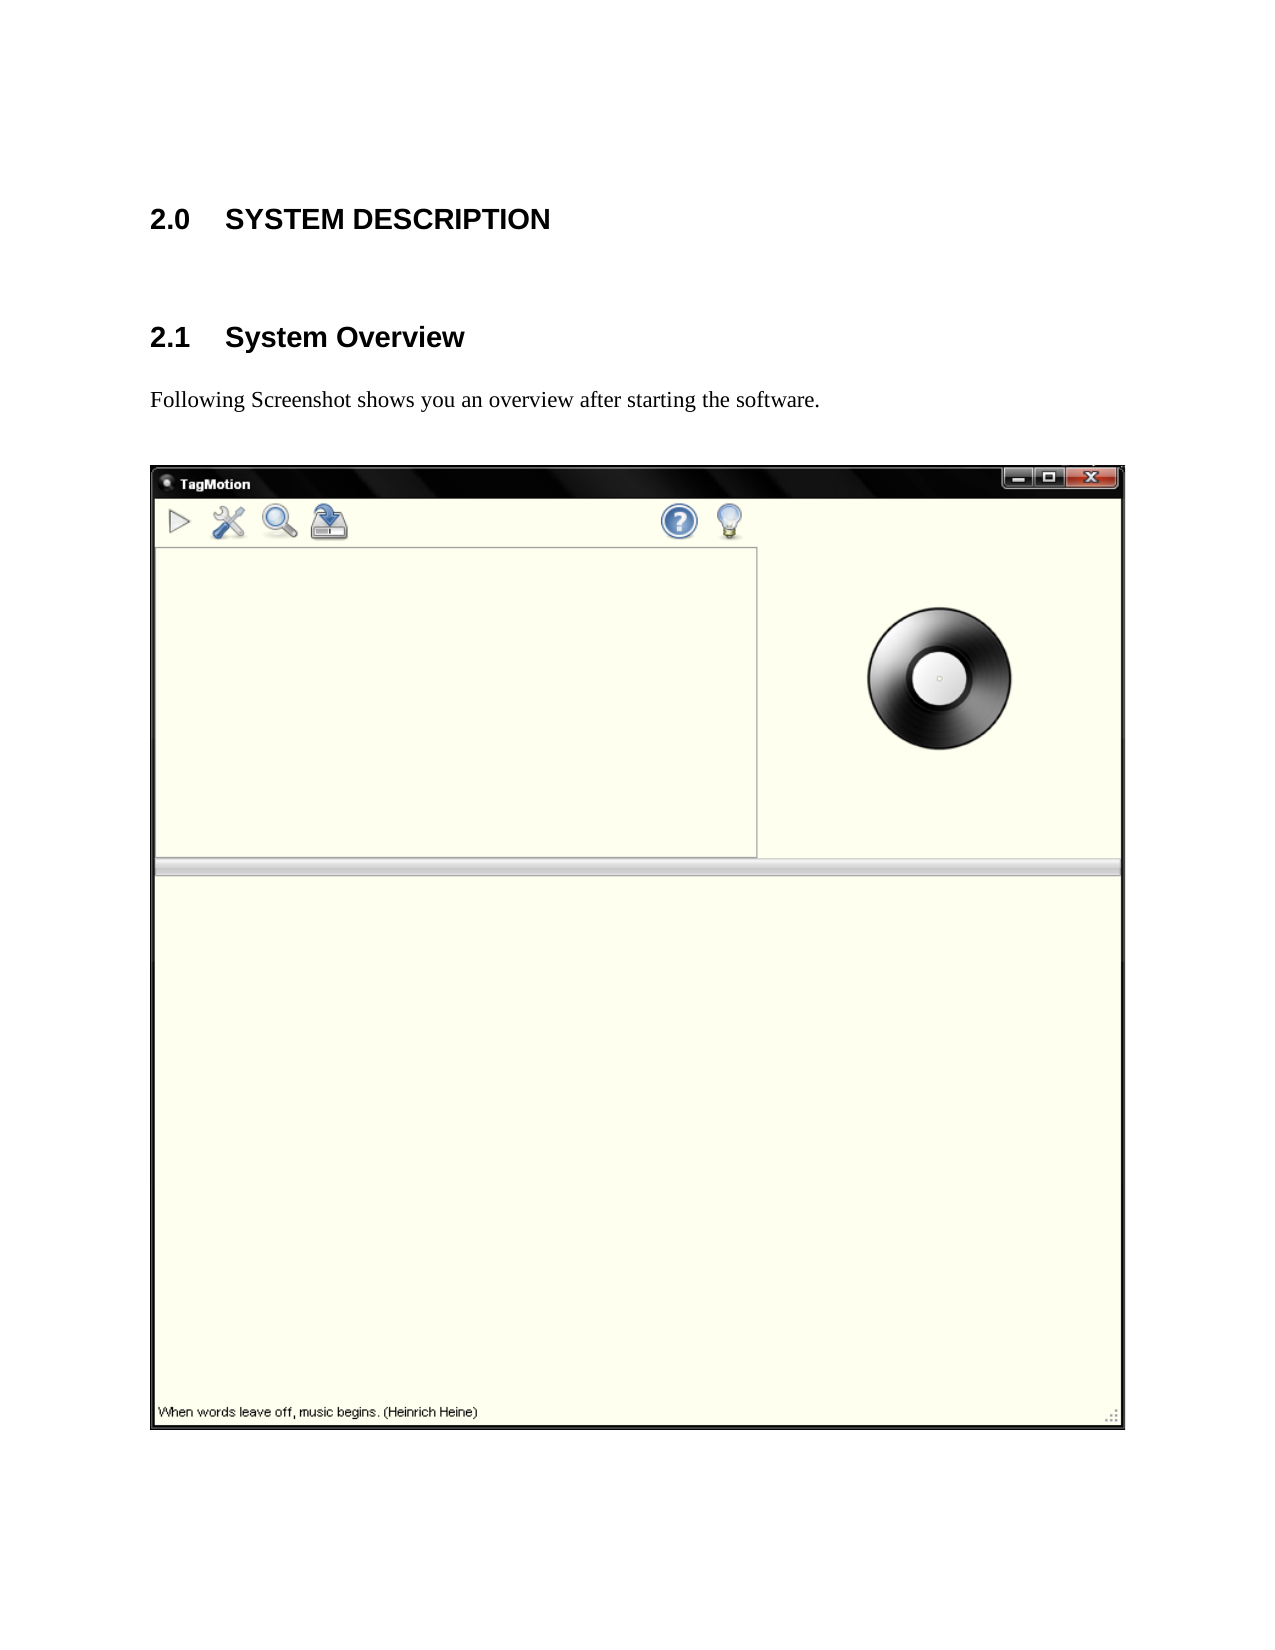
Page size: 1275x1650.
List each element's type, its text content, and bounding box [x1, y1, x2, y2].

subtitle SYSTEM DESCRIPTION [150, 202, 1125, 235]
subtitle 2.1 System Overview [150, 319, 1125, 353]
text Following Screenshot shows you an overview after starting the software. [150, 386, 1125, 412]
picture [150, 465, 1125, 1430]
